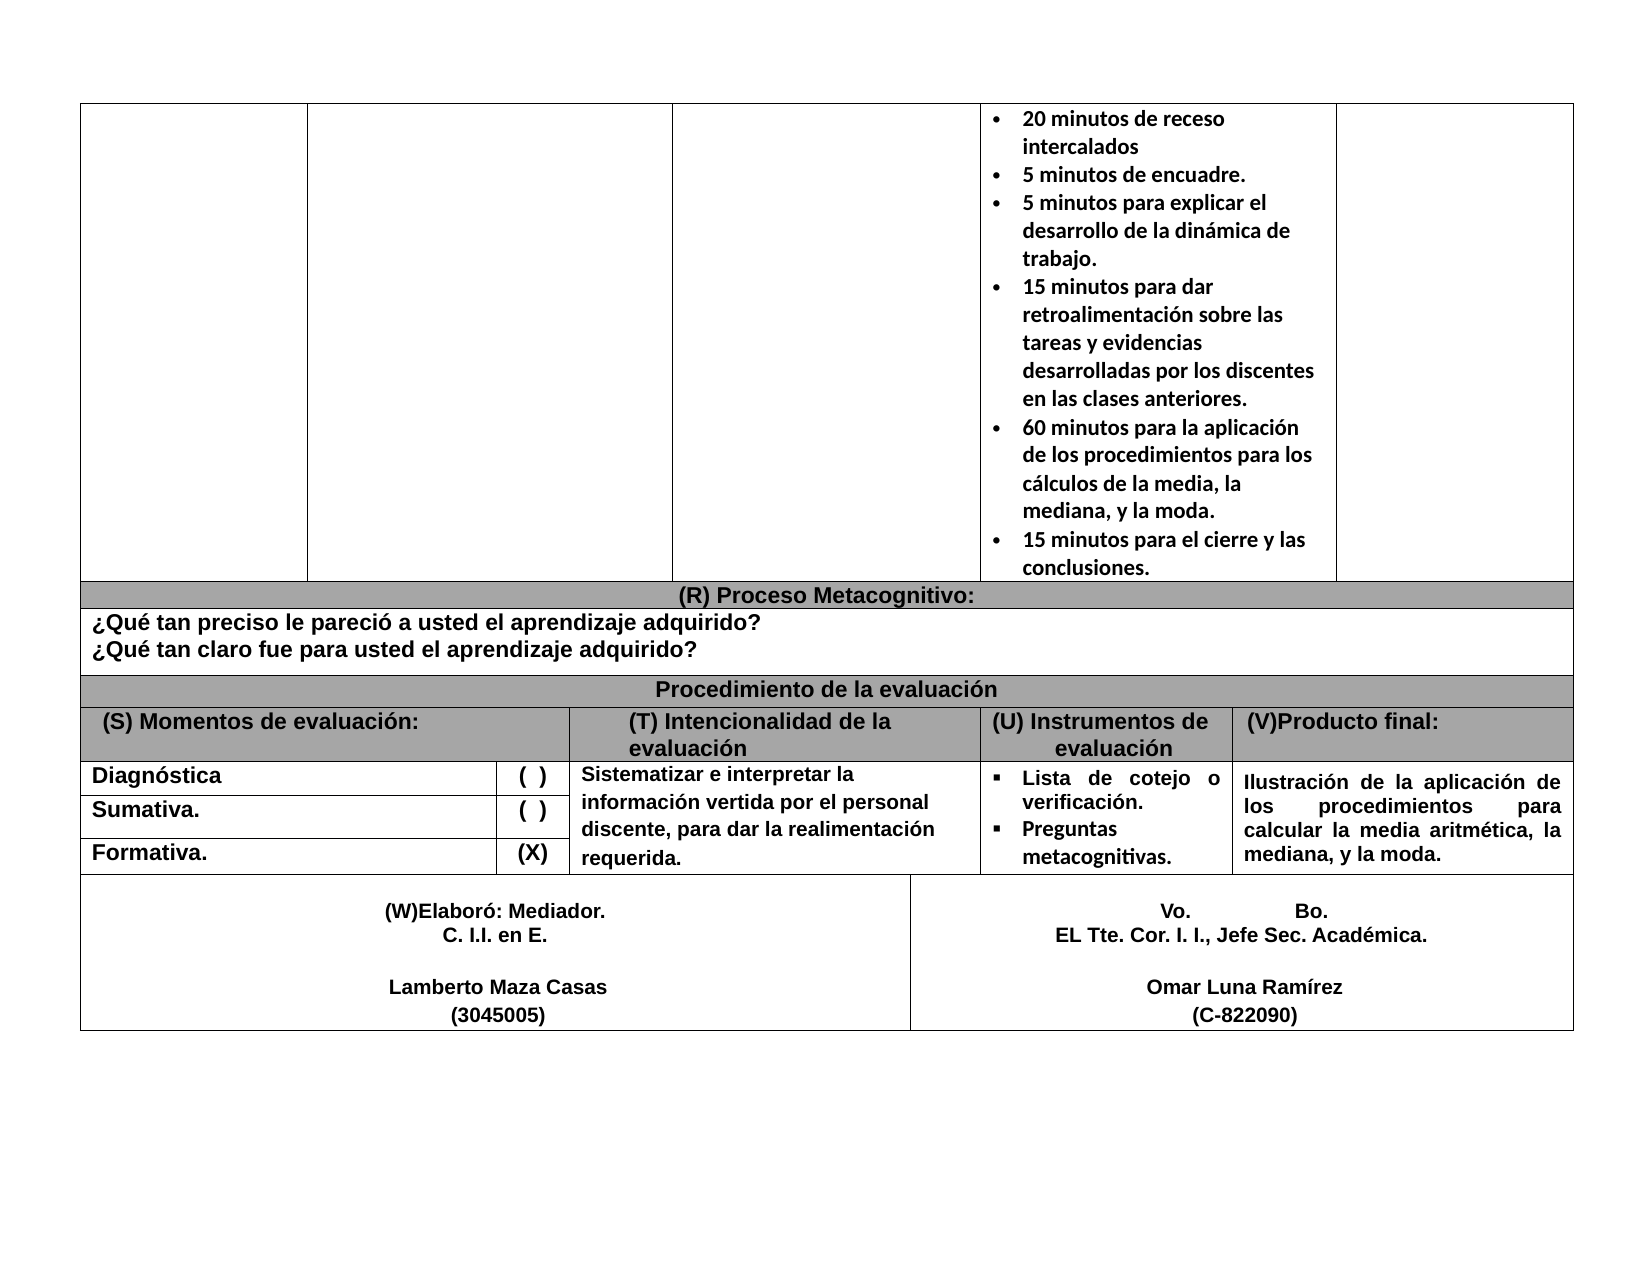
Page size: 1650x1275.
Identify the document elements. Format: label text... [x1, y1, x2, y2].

table_cell 120 minutos en total. 20 minutos de receso intercalados 5 minutos de encuadre. 5 minutos para explicar el desarrollo de la dinámica de trabajo. 15 minutos para dar retroalimentación sobre las tareas y evidencias desarrolladas por los discentes en las clases anteriores. 60 minutos para la aplicación de los procedimientos para los cálculos de la media, la mediana, y la moda. 15 minutos para el cierre y las conclusiones. [981, 104, 1336, 581]
table_cell (R) Proceso Metacognitivo: [81, 582, 1573, 608]
table_cell ( ) [497, 762, 569, 795]
table_cell (S) Momentos de evaluación: [81, 708, 569, 761]
table_cell Formativa. [81, 839, 496, 874]
table_cell [1337, 104, 1573, 581]
table_cell [673, 104, 980, 581]
table_cell ¿Qué tan preciso le pareció a usted el aprendizaje adquirido? ¿Qué tan claro fue para usted el aprendizaje adquirido? [81, 609, 1573, 674]
table_cell Lista de cotejo o verificación. Preguntas metacognitivas. [981, 762, 1232, 874]
table_cell [81, 104, 307, 581]
table_cell ( ) [497, 796, 569, 838]
table_cell [308, 104, 672, 581]
table_cell Ilustración de la aplicación de los procedimientos para calcular la media aritmética, la mediana, y la moda. [1233, 762, 1573, 874]
table_cell Procedimiento de la evaluación [81, 676, 1573, 707]
table_cell (U) Instrumentos de evaluación [981, 708, 1232, 761]
table_cell Sumativa. [81, 796, 496, 838]
table_cell Sistematizar e interpretar la información vertida por el personal discente, para dar la realimentación requerida. [570, 762, 980, 874]
table_cell (T) Intencionalidad de la evaluación [570, 708, 980, 761]
table_cell (X) [497, 839, 569, 874]
table_cell (W)Elaboró: Mediador. C. I.I. en E. Lamberto Maza Casas (3045005) [81, 875, 910, 1030]
table_cell Diagnóstica [81, 762, 496, 795]
table_cell (V)Producto final: [1233, 708, 1573, 761]
table_cell Vo. Bo. EL Tte. Cor. I. I., Jefe Sec. Académica. Omar Luna Ramírez (C-822090) [911, 875, 1573, 1030]
